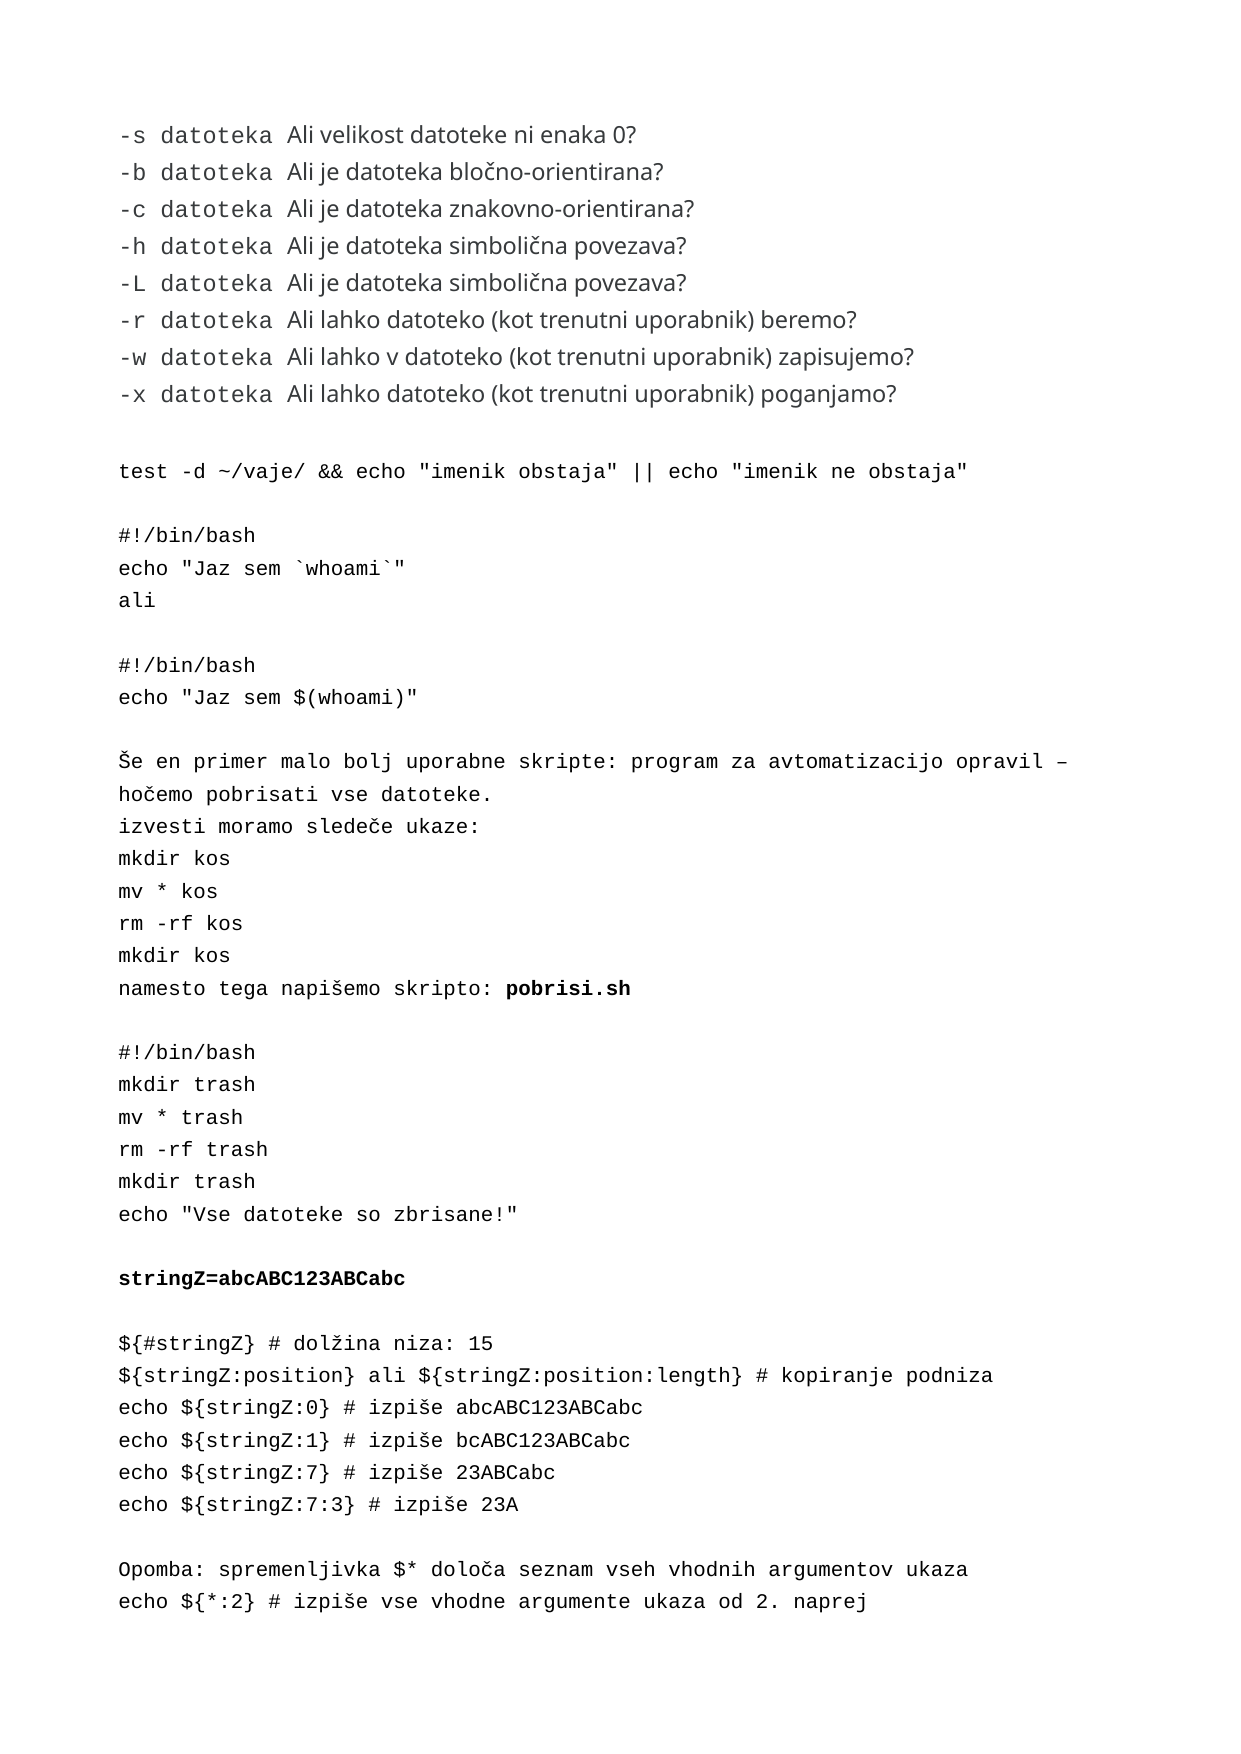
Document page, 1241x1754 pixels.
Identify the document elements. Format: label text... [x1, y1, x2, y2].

text mkdir kos [118, 848, 1122, 872]
text mkdir kos [118, 945, 1122, 969]
text echo "Vse datoteke so zbrisane!" [118, 1203, 1122, 1227]
text echo ${stringZ:7:3} # izpiše 23A [118, 1494, 1122, 1518]
text echo ${stringZ:0} # izpiše abcABC123ABCabc [118, 1397, 1122, 1421]
text echo "Jaz sem `whoami`" [118, 558, 1122, 581]
text echo ${stringZ:1} # izpiše bcABC123ABCabc [118, 1429, 1122, 1453]
text echo ${stringZ:7} # izpiše 23ABCabc [118, 1462, 1122, 1486]
text echo "Jaz sem $(whoami)" [118, 687, 1122, 711]
text rm -rf kos [118, 913, 1122, 937]
text rm -rf trash [118, 1139, 1122, 1163]
text #!/bin/bash [118, 525, 1122, 549]
text ${stringZ:position} ali ${stringZ:position:length} # kopiranje podniza [118, 1365, 1122, 1389]
text ali [118, 590, 1122, 614]
text izvesti moramo sledeče ukaze: [118, 816, 1122, 840]
text ${#stringZ} # dolžina niza: 15 [118, 1333, 1122, 1356]
text mv * trash [118, 1107, 1122, 1130]
text -s datoteka Ali velikost datoteke ni enaka 0? -b datoteka Ali je datoteka bločno-orientirana? -c datoteka Ali je datoteka znakovno-orientirana? -h datoteka Ali je datoteka simbolična povezava? -L datoteka Ali je datoteka simbolična povezava? -r datoteka Ali lahko datoteko (kot trenutni uporabnik) beremo? -w datoteka Ali lahko v datoteko (kot trenutni uporabnik) zapisujemo? -x datoteka Ali lahko datoteko (kot trenutni uporabnik) poganjamo? [118, 118, 1122, 409]
text Opomba: spremenljivka $* določa seznam vseh vhodnih argumentov ukaza [118, 1559, 1122, 1582]
text Še en primer malo bolj uporabne skripte: program za avtomatizacijo opravil – hočemo pobrisati vse datoteke. [118, 751, 1122, 807]
text #!/bin/bash [118, 654, 1122, 678]
text echo ${*:2} # izpiše vse vhodne argumente ukaza od 2. naprej [118, 1591, 1122, 1615]
text test -d ~/vaje/ && echo "imenik obstaja" || echo "imenik ne obstaja" [118, 461, 1122, 484]
text mv * kos [118, 881, 1122, 904]
text stringZ=abcABC123ABCabc [118, 1268, 1122, 1292]
text mkdir trash [118, 1074, 1122, 1098]
text #!/bin/bash [118, 1042, 1122, 1066]
text mkdir trash [118, 1171, 1122, 1195]
text namesto tega napišemo skripto: pobrisi.sh [118, 977, 1122, 1001]
